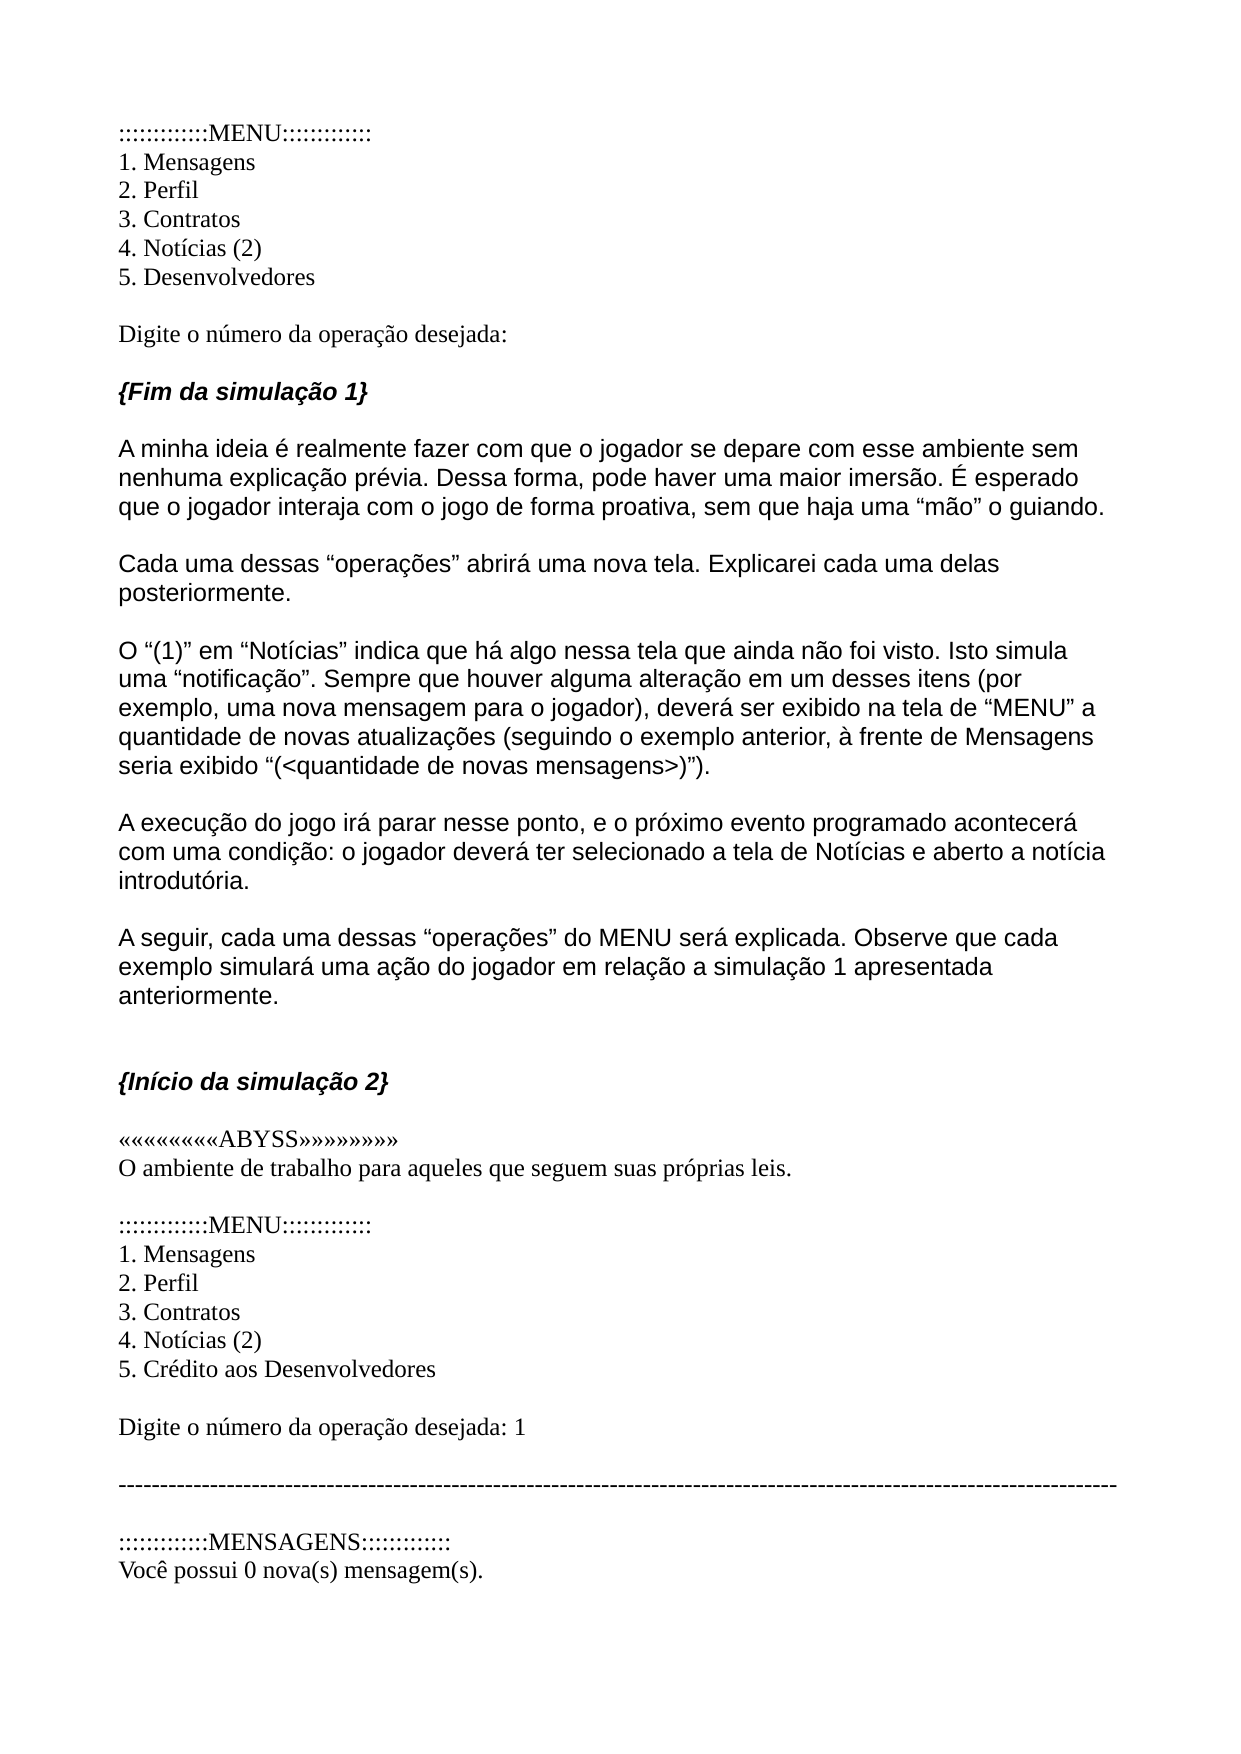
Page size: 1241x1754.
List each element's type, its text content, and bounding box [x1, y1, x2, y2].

text :::::::::::::MENU::::::::::::: [118, 118, 1122, 147]
text 2. Perfil [118, 176, 1122, 204]
text A seguir, cada uma dessas “operações” do MENU será explicada. Observe que cada exemplo simulará uma ação do jogador em relação a simulação 1 apresentada anteriormente. [118, 923, 1122, 1009]
text {Início da simulação 2} [118, 1067, 1122, 1096]
text ------------------------------------------------------------------------------------------------------------------------ [118, 1469, 1122, 1498]
text 4. Notícias (2) [118, 233, 1122, 262]
text :::::::::::::MENSAGENS::::::::::::: [118, 1527, 1122, 1556]
text Digite o número da operação desejada: [118, 319, 1122, 348]
text 1. Mensagens [118, 1239, 1122, 1268]
text 4. Notícias (2) [118, 1326, 1122, 1354]
text 1. Mensagens [118, 147, 1122, 176]
text 5. Desenvolvedores [118, 262, 1122, 291]
text :::::::::::::MENU::::::::::::: [118, 1211, 1122, 1239]
text 2. Perfil [118, 1268, 1122, 1297]
text 3. Contratos [118, 204, 1122, 233]
text ««««««««ABYSS»»»»»»»» [118, 1124, 1122, 1153]
text 3. Contratos [118, 1297, 1122, 1326]
text {Fim da simulação 1} [118, 377, 1122, 406]
text Cada uma dessas “operações” abrirá uma nova tela. Explicarei cada uma delas posteriormente. [118, 549, 1122, 607]
text Digite o número da operação desejada: 1 [118, 1412, 1122, 1441]
text O “(1)” em “Notícias” indica que há algo nessa tela que ainda não foi visto. Isto simula uma “notificação”. Sempre que houver alguma alteração em um desses itens (por exemplo, uma nova mensagem para o jogador), deverá ser exibido na tela de “MENU” a quantidade de novas atualizações (seguindo o exemplo anterior, à frente de Mensagens seria exibido “(<quantidade de novas mensagens>)”). [118, 636, 1122, 779]
text 5. Crédito aos Desenvolvedores [118, 1354, 1122, 1383]
text A execução do jogo irá parar nesse ponto, e o próximo evento programado acontecerá com uma condição: o jogador deverá ter selecionado a tela de Notícias e aberto a notícia introdutória. [118, 808, 1122, 894]
text Você possui 0 nova(s) mensagem(s). [118, 1556, 1122, 1584]
text A minha ideia é realmente fazer com que o jogador se depare com esse ambiente sem nenhuma explicação prévia. Dessa forma, pode haver uma maior imersão. É esperado que o jogador interaja com o jogo de forma proativa, sem que haja uma “mão” o guiando. [118, 434, 1122, 521]
text O ambiente de trabalho para aqueles que seguem suas próprias leis. [118, 1153, 1122, 1182]
